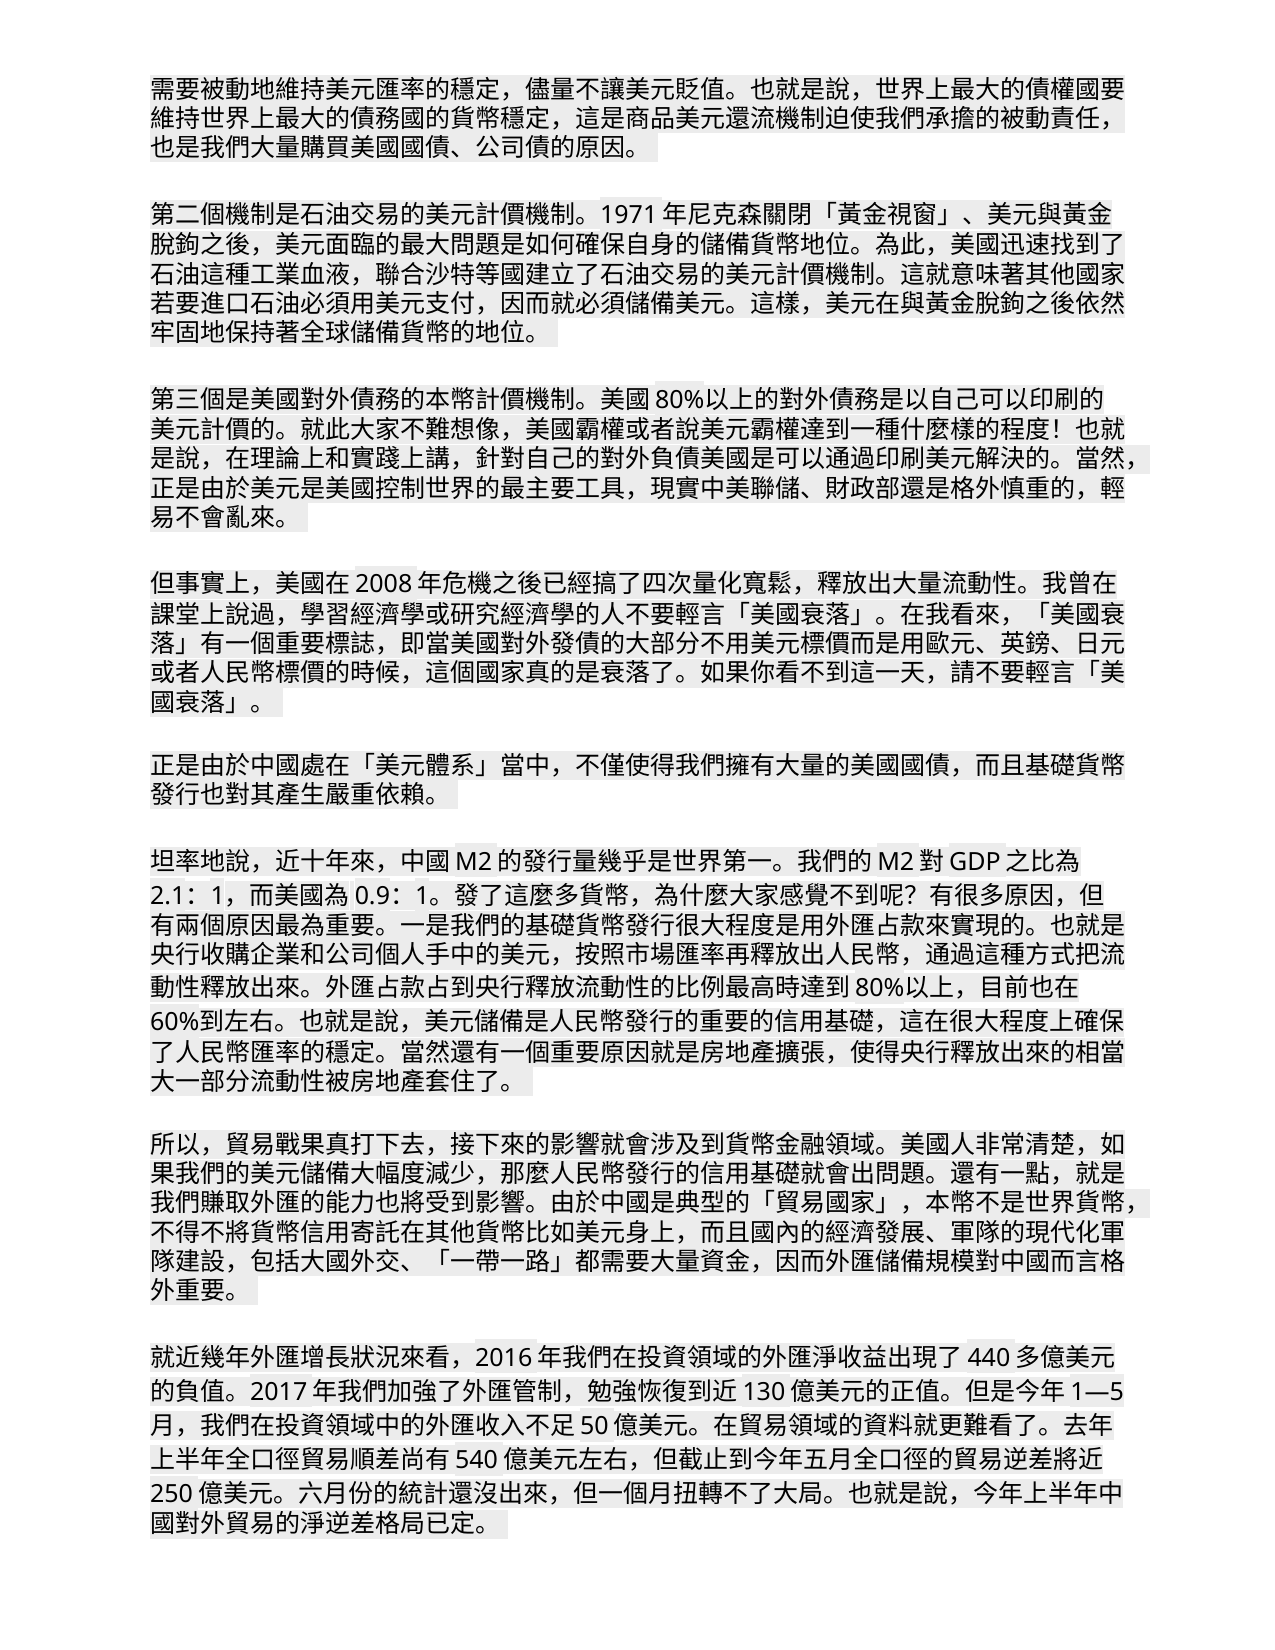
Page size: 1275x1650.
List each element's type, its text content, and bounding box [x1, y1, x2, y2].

text 我覺得這講稿應該保留下來，所以貼上。講得很好，很動人。 大陸跟台灣方方面面真的很不一樣，在台灣學界，就是一堆低能敗德不學無術綠油油的鳥人，每天講些鳥話，教出一些品格低劣的腦殘學生。 講到川普，他是個天才。如果他都能打敗美國，殺出重圍，贏得選舉，憑什麼打不敗中國？我們原本以為，只要按照既定的步伐，只要時間一到，自然就能走到目的地，成為武林盟主。但是，現在看起來，這只是一種願望，而非既成事實。 老大老二兩強相爭，一旦拉開序幕，很難打兩下就結束，總得分出個勝負。貿易戰也好，貨幣戰也罷，當其中一方(特別是老大那一方)趨於落敗時，我沒法想像他會說 "好吧，我輸了，很高興跟你進行比賽"。至少在中美之間，我比較能想像的發展就是軍事對決，全面的或局部的。 即便是老二落敗，他也不太可能就此做罷，因為事實上在奉行帝國作風的老大的遊戲規則裏，只有絕對的一，沒有二，沒有老二的容身之處，所有人都必須臣服，任其為所欲為。我不相信祖國人民會接受這樣一種結局。 簡單說，我對世界的未來仍是悲觀的，並非預見誰勝誰負，而是預見世界共榮發展的太平日子依然遙遠，而且勢必一路坎坷。目前只是第一局，第一里路。 基本上，我仍然押祖國勝出(因為我相信人心厭惡不義，相信文化，相信價值，相信美，相信善，相信人性，相信那些無法定量肉眼不可見的東西遠多於相信數據和武力)，但我同時也明白，信心和自大往往只是一線之隔。 陳真 2018. 07. 12. ================ https://www.upmedia.mg/news_info.php?SerialNo=43911 中國的國家命運與個人命運－吉林大學經濟學院院長李曉畢業講詞 吉林大學微信公眾號 2018年07月07日 中美貿易戰真的要打響了，但主動權不在中國手裡。（湯森路透） 本文為吉林大學經濟學院、金融學院院長李曉教授在2018年畢業典禮上的講話，原標題為《國家命運與個人命運》，摘自吉林大學微信公眾號。 親愛的經濟學院、金融學院的全體畢業生同學，尊敬的畢業生家長，經濟學院的各位領導和老師，大家下午好！ 大家可能注意到，與以往不同，今天我準備了個講話提綱，因為我認真地做了一些準備，權當是我給各位同學們上的最後一堂課，也包含著對各位同學的囑託。 今天我想講三個方面的問題：第一是中美貿易戰對我們意味著什麼？第二是我們應當從中吸取什麼樣的教訓？第三是想借此機會談幾點對同學們未來工作、生活的囑託和希望。 第一個問題：中美貿易戰對我們意味著什麼？ 從今年三月份一直到今天，世界上最為吸引眼球的事件不再是敘利亞，不再是北朝鮮，不再是俄羅斯世界盃，而是中美關係。具體說，就是中美貿易戰真的要打響了。這是我們最不情願看到的，也是力圖避免的事情。但問題是主動權不在我們手裡。對於這場貿易戰，我的關注點不在貿易領域，它使我有著更為深重的憂慮和危機感。 首先，從貿易角度來看，既然是美國發動的貿易戰，那麼權且按照美國方面的統計來看下面一組資料。去年，中國從美國的進口額為1300億美元。前不久中國自衛性地反擊了美國，徵收美國500億美元商品的25%的關稅以後，特朗普又下令加征了我們2000億美元，然後再準備如果中國反擊，會再加增2000億美元。 這是個簡單的算術問題。去年中國向美國出口約5000億美元，現在兩個2000億加上一個500億，他動用了4500億，還剩下500億美元左右的額度。而我們已經動用了500還剩800億，美國追加的這2000億，我們跟不上了。如果我們也同額度回擊，不僅是將從美國的進口商品清零，而是負進口了，理論、實踐上都是不現實的。這是美國對中國做出最具羞辱性的行為，但是沒有辦法，因為我們對美國市場依賴太深。 我們知道，由於全球價值鏈的形成與發展，國家間的分工已經從產業內部分工發展到產品內部的分工。我們稱之為生產工序的專業化。因此，一個國家在貿易中實際獲得的收益與其實際貿易收支狀況未必呈正向關係。再加上在此過程中，中美雙方的統計方式不同，如是否將經香港的轉口貿易統計在內，以及是按商品的離岸價格還是到岸價格統計等方面雙方存在分歧，所以美方統計的中國對美貿易順差比我方統計多出1000億美元左右。 按照美國商務部統計，美國對華貿易逆差從1985年開始的6億美元增加到2017年的3752億美元，創歷史新高。這期間美國對華貿易逆差總額達到4.7萬億美元。而去年，美國對華貿易逆差占到了整個美國對外貿易逆差的將近一半。再從中國來看，我們對美國的順差從2010年以來的八年時間裡，平均超過78%，有四年超過80%，一年超過130%。 這些資料意味這什麼？說明對美貿易順差成為中國經常專案順差的最重要部分，沒有了對美貿易順差，我們的經常項目順差將會大大縮小。 另一方面，我們對美國製造業及其核心技術的依賴更為嚴重。「中興事件」雖然尚未結束，但僅就目前的後果來看，不只是十幾億美元罰金的問題，美國國會已經否決了特朗普總統暫緩中止中興業務的提案，即便最終通過該項提案，恐怕也要按照美國人的規則來改組中興的管理層及企業管理機制和運行規則，美國甚至要派出一個監督官到這家中國企業。這起事件足以讓我們清醒地看到自己同美國之間巨大的技術差距以及對美國核心技術的嚴重依賴。 同時，我們對美國農產品的依賴也同樣比較嚴重。去年，中國自產大豆1400萬噸，總進口是9554萬噸。大豆生產是非常耗費土地的，平均每生產一噸大豆需要八畝土地。這些進口大豆若是換成中國自種，要消耗7.6億畝的土地。而中國的農業耕地紅線是21億畝，拿出三分之一的土地種大豆可能嗎？答案很明顯。不進口可以嗎？很難。因為人民對高品質生活的嚮往和需求，使得植物蛋白是不可或缺的。而且這些蛋白加工以後的殘渣可以用來喂豬喂牛，保障畜牧業發展。如果不進口，大豆及其附屬品的價格都要提高，意味著要出現某些生活必需品的物價上漲。有人說，我們轉向巴西進口吧！問題是，全球大豆生產的相當大部分被幾家美國公司控制著。巴西大豆從生產、運營到銷售幾乎都是美國公司控制的。 全球大豆生產的相當大部分被幾家美國公司控制著。巴西大豆從生產、運營到銷售幾乎都是美國公司控制的。（湯森路透） 更為本質性的，是我們對「美元體系」的依賴。聽過我課的同學們，一定清楚這個原理。 總體來看，現今的「美元體系」主要靠三個機制來運行： 一個是商品美元還流機制。中國、日本、德國等「貿易國家」向美國出口賺取美元以後，還要將其中相當大部分借給美國。美元是世界清算貨幣、結算貨幣和主要的資本市場交易貨幣，如果不借給它，美國需要自己滿足基礎貨幣發行的話，它就會印鈔，有可能引發美元貶值。 這意味一方面，我們本身擁有的美元儲備縮水，這是我們不願意看到的，另一方面美元貶值意味著我們本幣升值，對出口非常不利。所以，作為「貿易國家」的悲劇就在於，我們需要被動地維持美元匯率的穩定，儘量不讓美元貶值。也就是說，世界上最大的債權國要維持世界上最大的債務國的貨幣穩定，這是商品美元還流機制迫使我們承擔的被動責任，也是我們大量購買美國國債、公司債的原因。 第二個機制是石油交易的美元計價機制。1971年尼克森關閉「黃金視窗」、美元與黃金脫鉤之後，美元面臨的最大問題是如何確保自身的儲備貨幣地位。為此，美國迅速找到了石油這種工業血液，聯合沙特等國建立了石油交易的美元計價機制。這就意味著其他國家若要進口石油必須用美元支付，因而就必須儲備美元。這樣，美元在與黃金脫鉤之後依然牢固地保持著全球儲備貨幣的地位。 第三個是美國對外債務的本幣計價機制。美國80%以上的對外債務是以自己可以印刷的美元計價的。就此大家不難想像，美國霸權或者說美元霸權達到一種什麼樣的程度！也就是說，在理論上和實踐上講，針對自己的對外負債美國是可以通過印刷美元解決的。當然，正是由於美元是美國控制世界的最主要工具，現實中美聯儲、財政部還是格外慎重的，輕易不會亂來。 但事實上，美國在2008年危機之後已經搞了四次量化寬鬆，釋放出大量流動性。我曾在課堂上說過，學習經濟學或研究經濟學的人不要輕言「美國衰落」。在我看來，「美國衰落」有一個重要標誌，即當美國對外發債的大部分不用美元標價而是用歐元、英鎊、日元或者人民幣標價的時候，這個國家真的是衰落了。如果你看不到這一天，請不要輕言「美國衰落」。 正是由於中國處在「美元體系」當中，不僅使得我們擁有大量的美國國債，而且基礎貨幣發行也對其產生嚴重依賴。 坦率地說，近十年來，中國M2的發行量幾乎是世界第一。我們的M2對GDP之比為2.1：1，而美國為0.9：1。發了這麼多貨幣，為什麼大家感覺不到呢？有很多原因，但有兩個原因最為重要。一是我們的基礎貨幣發行很大程度是用外匯占款來實現的。也就是央行收購企業和公司個人手中的美元，按照市場匯率再釋放出人民幣，通過這種方式把流動性釋放出來。外匯占款占到央行釋放流動性的比例最高時達到80%以上，目前也在60%到左右。也就是說，美元儲備是人民幣發行的重要的信用基礎，這在很大程度上確保了人民幣匯率的穩定。當然還有一個重要原因就是房地產擴張，使得央行釋放出來的相當大一部分流動性被房地產套住了。 所以，貿易戰果真打下去，接下來的影響就會涉及到貨幣金融領域。美國人非常清楚，如果我們的美元儲備大幅度減少，那麼人民幣發行的信用基礎就會出問題。還有一點，就是我們賺取外匯的能力也將受到影響。由於中國是典型的「貿易國家」，本幣不是世界貨幣，不得不將貨幣信用寄託在其他貨幣比如美元身上，而且國內的經濟發展、軍隊的現代化軍隊建設，包括大國外交、「一帶一路」都需要大量資金，因而外匯儲備規模對中國而言格外重要。 就近幾年外匯增長狀況來看，2016年我們在投資領域的外匯淨收益出現了440多億美元的負值。2017年我們加強了外匯管制，勉強恢復到近130億美元的正值。但是今年1—5月，我們在投資領域中的外匯收入不足50億美元。在貿易領域的資料就更難看了。去年上半年全口徑貿易順差尚有540億美元左右，但截止到今年五月全口徑的貿易逆差將近250億美元。六月份的統計還沒出來，但一個月扭轉不了大局。也就是說，今年上半年中國對外貿易的淨逆差格局已定。 更為重要的是，我們的外匯儲備狀況也不容樂觀。有學者測算過，截止到今年五月份，我國的淨外匯儲備也就是外匯儲備減去外幣負債，約為1.9萬億美元，比2013年2.96萬億美元的峰值減少了近30%。關鍵問題是，這1.9萬億美元並不都是歸我們所有。 根據國家統計局的資料，到今年四月底，規模以上的外資企業（含港澳臺）總資產為21.68萬億人民幣，按照6.45的匯率計算，折合成美元資產的話約為1.55萬億美元。也就是說，在1.9萬億外匯儲備淨值中有80%以上是外資企業擁有的。 我在授課時曾說過，由外資企業投資所形成的外匯儲備相當於賭場的籌碼。什麼概念呢？賭客進賭場後會將各種貨幣換成籌碼，無論在賭場中玩輸了還是贏了，他所擁有的籌碼可以再換成自己需要的貨幣拿走。也就是說，這些投資的所有權歸外資企業，外資企業可以隨時撤資或者在投資期限到期後撤資。雖然現階段中美貿易戰的爆發不會導致外資全部撤走，假如只撤資三成，也就是5000億美元左右，1.9萬億再減去5000億，我們還剩多少？我們還有那麼多要做的事情需要錢。 所以，特朗普發動貿易戰的目的究竟是什麼？我想恐怕不只在貿易領域，還在「中國製造2025」，更可能是通過貿易戰的方式迫使我國做出更大讓步，而且很可能是迫使中國在貨幣金融領域更大開放。 我們知道，美國是一個地地道道的「金融國家」，我十幾年來一直研究這個問題。表面上看，特朗普發動貿易戰是在兌現自己的競選承諾，為「鐵銹地帶」那幾個州的藍領工人爭取更大利益，迄今為止他在這方面做得很不錯。但由於美國經濟結構的變化即日益高度金融化，華爾街金融資本的利益是其必須予以重視的。金融資本的目標是要賺取全球金融市場的收益，其前提條件就是世界各國貨幣金融市場的開放，但迄今為止中國這塊骨頭美國始終沒有啃下來。我們的資本項目沒有完全放開。特朗普的發動對華貿易戰的核心目標有許多，我想在他的謀劃中，不會沒有迫使中國更大幅度開放貨幣金融市場的目標。 中國處在「美元體系」當中，不僅使得我們擁有大量的美國國債，而且基礎貨幣發行也對其產生嚴重依賴。（湯森路透） 當然，美國更為重大的國家戰略利益就是遏制中國的崛起。對此我們不要抱有絲毫幻想，不要以為這是特朗普個人意願。在最近的一次研討會上，一位著名學者講述了他的一位剛從美國回來的華人朋友在美國「美中關係委員會」的經歷。這個委員會的宗旨是促進美中友好關係，在他此前的多次訪問中，委員會工作人員都是熱情接待，笑臉相迎，但這次卻像躲瘟神一樣回避他，他說自己感到了「麥卡錫主義的回潮。」現在，美國對中國的恐懼與敵視達到了我們難以想像的程度。所以，在特朗普對華採取強硬的貿易制裁措施之後，他的支持力不降反升，目前達到40%以上，而且美國共和黨、民主黨在這一問題上的政治共識高度一致。 自特朗普上臺以來，兩黨之爭非常多，但唯獨在「中國問題」上高度一致。今天，有很多學者試圖把中美之間的衝突局限在貿易戰範圍，認定它只是場貿易衝突，主張不要把它擴大到其他領域中去；還有一些學者認定這場貿易戰打下去美國必輸，中國必贏。不論他們是怎麼測算的，我認為這是一廂情願或不符合常識的。 對一般國家而言，貿易戰在經濟學上一定是雙輸的。但是對於大國而言，關鍵在於誰輸得起。歷史經驗證明，大國之間特別是「老大」和「老二」之間的較量，更多的不是經濟行為，不是以經濟利益為目的，而是一種國際政治行為，是以國家利益為目標的。國際政治競爭不是「正和遊戲」，而是「零和遊戲」。經濟學與政治學的邏輯有很多不同，一個主要的區別在於，經濟學研究的是殺敵一萬自損八千還是自損六千的問題，它的邏輯是如何讓己方避免自損八千，儘量實現自損六千，即實現資源約束條件下以最小的成本達成最大績效；與經濟行為不同，政治的邏輯是只要我贏，戰勝對手，犧牲多少無所謂，在所不惜。 因此，兩者的邏輯與行為規則是不一樣的。剛才，大家合唱的國歌裡有一句話：「中華民族到了最危險的時候」。現在，我不敢說是最危險的時候，但可以說，中華民族到了新的危險的時候。對於今天的中國而言，最大的危機不是貿易衝突，而是世界上最強大的霸權國家已經公開把中國當成了最主要的對手，在和平時期利用經濟戰的手段發起了對中國的全面遏制和攻擊，同時還利用其超強的全球軍事實力對中國進行越來越多的威懾，製造周邊衝突乃至危機來干擾我們的和平發展進程。 前不久，美國國務卿蓬佩奧有一個發言，赤裸裸地攻擊中國是一個掠奪性的國家，是一個偷取智慧財產權、盜取別人技術、強迫轉移技術、強迫地獵取別人資源的國家。這種攻擊值得我們高度重視，他是在把美中衝突上升到一種新的意識形態高度。 最近，美國通訊委員會發表公告，於今年6月11日廢止了2015年奧巴馬政府時期制定的網路中立法案。我們知道，互聯網思維、原創技術與技術服務，所有這一切都以美國為核心。當年，美國為了促進國內網路運營商之間的公平競爭，同時也是為了讓世界各國放心使用美國技術、拓展全球市場，搞了一個網路中立法案。但是現在這個網路中立法則沒有了，意味著互聯網服務提供者可以在提前告知消費者的情況下，遮罩這些網站或者降低這些網站的存取速度，也就是斷網。如果一旦對中國採取這種措施，我們銀行、交通、商業、郵電等系統可能會癱瘓。 最近有一則報導，美國網路軍已經得到國會授權，可以對網路攻擊和盜取美國智慧財產權行為作出攻擊，鎖定位址後利用美國的網路特權，即根伺服器關閉攻擊者網站。現在全球的根伺服器有十三個，其中一個主根伺服器和九個輔根伺服器在美國，其餘的三個分別在瑞典、荷蘭和日本。所以，我們必須認識到，美國在正在做更多、更充分的準備。 最近，大家都看到一張G7首腦會議上的照片，場面類似「最後的晚餐」，特朗普與德國總理默克爾等其他國家首腦冷峻對視，似乎不共戴天。但是要知道，正是在這次會議上特朗普提出了一個計畫，叫G7國家經濟一體化，主張七個發達國家相互之間實現零關稅、零補貼、零壁壘，據說已經得到德國的同意。也許德國的這種首肯是表面的，由於涉及市場份額等複雜的因素，其他發達國家的立場很可能與美國不一致，因為美國市場份額太大，競爭力太強，所以七國間的經濟一體化肯定不會順利。但美國的這種行為意味著一個嚴峻趨勢，即它已經下定決心廢除WTO的全球多邊貿易規則，也就是我們堅持宣導的全球多邊貿易規則。 這個規則曾經是美國人創立並堅持實施的。今天他們不想再按此規則再做下去了，要搞一套新的、更高標準的規則。在這方面，我們千萬不要以為特朗普對歐盟、日本和其他發達國家的貿易保護主義行為將會促使這些國家同中國堅定地站在一起，抵制美國的逆全球化行動。事實上，這些國家在智慧財產權問題、強制性技術轉讓、企業並購等方面對中國的指責、攻擊同美國並無二致，立場完全一致。 所以，我們不能把中美貿易戰僅僅局限於貿易領域，這本質上是一場國運之戰。我們更不能將這一場爭端視為短期內可以解決的。僅就貿易爭端而言，從1960年代一直到1980年代末，美國和日本曾經發生過一場漫長的貿易爭端，這場爭端打了30年，結果是日本泡沫經濟崩潰，陷入「失去的二十年」。中美之間的衝突作為一場大國博弈，恐怕需要至少50年甚至更長時間。今天的一切，不過是一場歷史大戲的開幕。 第二個問題，就迄今為止的中美貿易爭端而言，我們需要吸取哪些教訓？ 我想從兩個方面來談。 首先，就眼前的教訓看，主要有兩點：一是盲目自大的情緒。一百多年來我們被西方侵略、壓迫的太久，心中的大國情懷不僅強烈也更為迫切。必須承認，改革開放40年來中國經濟發展取得了非凡的成就，令世界矚目，在某些領域的進步與發展甚至走到了世界前列。但也正因為如此，我們產生了一種舉國的自豪感，同時也伴隨著一些自大情結。 中美貿易戰，尤其是「中興事件」不啻為一劑強烈的清醒劑，讓我們意識到自己與美國之間存在的巨大技術差距。事實上，我們在許多核心技術領域與國外的差距十分巨大。馬航370事件出現後，很多人才知道羅爾斯羅伊斯公司對自己生產的飛機發動機的運轉狀況，包括在什麼地方運轉、在哪個高度運轉、在什麼時間運轉，是完全可以掌握的。 前不久，一家汽車零配件公司的總經理跟我講，世界上有兩三家公司的汽車噴油技術做的最好，但是我們軍車的噴油嘴一定不能用外國的，即便國產噴油嘴品質不高也要用自產的，因為國外廠家都可以進行噴油嘴控制，關鍵時刻可以進行停止發動機噴油的操縱。 我們知道，網路技術有三個層次，最核心的是原發性的技術創新，其次是原發性的技術進步及其產業化，如晶片，再次才是利用互聯網思維和互聯網技術進行的規模經濟的市場開發。我們經常搞「光棍節」購物狂歡，無論是阿裡巴巴還是京東等都是利用中國巨大的市場經濟規模實現的快速擴張，跟原發性的技術創新思維、原發性的技術進步及其產業化毫無關係，只不過是運用別人的技術思維、產業化的技術，利用中國的巨大市場規模迅速推廣而成。 二是這場爭端使我們更加清醒地意識到，迄今為止中國的經濟增長模式已經難以為繼，必須在經濟結構、經濟運行機制等方面進行更為深刻的改革。以往，我們通過以市場換技術、以資金買技術、以挖人才造技術等方式取得了一些技術進步，但今後這些途徑恐怕都難以行得通了。今後中國經濟發展的核心動力唯有自主創新，既有技術領域的創新，更有體制和制度上的創新。 其次，再來談談更深層次的教訓，此次中美貿易戰爆發值得我們深思的問題主要有三個。 第一，中國忽視對美國整體性、綜合性、系統性的深入研究。自2016年美國大選開始一直到今年三月份貿易爭端，再到今天，我們對美國的判斷屢屢失誤。更為重要的是，面對著這樣一場大國間的博弈，除了一些貿易專業、經濟領域的專家紛紛出來發聲以外，那些研究美國政治、社會、文化的專家少有聲音。這是極不正常的。說明作為世界上第二大經濟體，我們對自己必須直面的霸權國家的系統、深入研究是非常不夠的，因而很少可以對美國做出可持續性的、理性的研判。 這是非常危險的，不僅容易出現誤判，甚至出現錯判。其後果主要有兩個：一是情感勝於理性，整體性的非理性思維經常占上風，本質上講這是中國人典型的農耕民族根性。農民與商人的最大區別是什麼？農民經常是情感強於理性，而商人則經常是理性勝於情感。 中國從1992年鄧小平「南巡講話」和1993年社會主義市場經濟是正式確立走到今天，不過二十幾年的時間。這意味著我們中華民族從農耕民族走向商業民族的歷程僅有二十幾年，因而傳統根性自然是很強烈的，使得我們很少能夠理性地認識世界，更習慣基於情感來判斷世界。 當年，駱家輝被美國派駐中國大使，很多人歡欣鼓舞，甚至認為美國終於派了個「中國人」，中美關係因此將走得更好。駱家輝是華裔美國人。正因為如此，他更需要要證明自己更美國，所以對中國的態度、立場也更加強硬。在現階段和今後的中美關係中，我們必須努力克服這種民族根性，更加理性地認知美國，處理好同美國的關係。 二是相應地，我們出現了當年戴季陶先生所說的「智識上的義和團」的傾向。在目前的中美貿易戰中，有些學者和專家提出我們「要不惜一切代價」！這種提法令人匪夷所思。在當今的經濟全球化時代，在一個經濟發展、改革不斷深化的時代，何謂「要不惜一切代價」？難道要回到改革開放之前的時代？ 「智識上的義和團」的另一個表現，是我們很少認真地研究特朗普本人。特朗普自傳的中文版早在2016年4月就在上海出版發行了。那本小冊子很薄，中文標題叫《永不放棄》。我看了三遍，感受是特朗普這個人非同一般。迄今為止，我們對這位美國總統的認知主要有兩個特點：一是我們經常小看他，當然全世界都小看了他，二是認為他「善變」，但事實上是因為我們自己看不懂，沒有認真研究他。他是一個搞建築出身的人，這類人的思維方式是，首先要基礎夯實，其次是思維、設計縝密，邏輯清晰，否則大樓一定要蓋歪的，賣不出去的。 作為一個商人，他的特點是：當對手信心十足的時候，他特別善於抓住對方的漏洞並戳破對方的底線，為對手帶來巨大威懾，進而達到目的；而當對手全力進攻的時候，他又突然能夠化干戈為玉帛，實現自己利益最大化。在自己的書中，他曾提及自己鹹魚翻身的輝煌經歷，其中也多次談及他與不同對手之間的博弈經歷。我建議在座各位同學看一看這本書。大致就會知曉，所謂的「特朗普善變」很大程度上是因為我們沒有把他研究明白。 以市場換技術、以資金買技術、以挖人才造技術等方式讓中國取得了一些技術進步，但今後這些途徑恐怕都難以行得通了。（湯森路透） 我現在經常思考一個問題，這場衝突會給中國帶來什麼？理論上的挑戰、實踐上的挑戰無疑是非常巨大的，甚至迄今為止致使我們獲得成功的好多理論都需要做認真的反思。同時，我們的好多對策也需要認真反省。過去40年中國經濟發展的輝煌成就，根本上講是鄧小平領導的改革開放實現的。開放的本質是什麼？是我們對美國主導的全球市場經濟體系開放，或者說是我們主動地加入到美國主導的全球政治、經濟體系中去，並因此成為該體系的最大獲益者。 但是發展到今天，美國人認為這個體系讓中國人占盡了便宜，自己卻吃了很大的虧，不再願意同我們玩下去了。因此，當今時代不存在什麼「逆全球化」，全球化是不可逆的，所有問題的根源在於全球化進程出現了大分裂。全球化分裂的本質是什麼？是世界主要大國之間關於全球化的共識破裂或沒有了，這是當今世界最危險的一件事情，意味著今後美國不再願意同我們分享他所主導的全球規則和制度安排，這必然對我們今後所有的經濟理論及其研究帶來巨大挑戰。 但是我認為，更為重要的挑戰恐怕是思想上的，即在這場爭端很可能演變成為曠日持久的大國衝突的過程中，我們是繼續冷靜地認識我們與美國的巨大差距，堅持虛心地向美國學習，還是由此堅定地走向民粹主義的反美道路甚至以一種「玉碎精神」抵制美國的一切。我們曾幹過這種事情，所以我很擔心。這些政治、經濟、思想等領域的嚴峻挑戰，關乎今後中國改革開放的進程、方向，是個大問題。 第二，忽視對美國經濟結構變化的研究，進而對美國社會結構的變化及其主流意識形態的變化研究很少，進而缺乏對美國國內政治結構變化的深入理解。特朗普為什麼拿中國開刀？對華貿易逆差問題只是個藉口。事實上，不是特朗普上臺造成了美國分裂，而是美國社會分裂導致了特朗普上臺。美國社會由於經濟結構金融化被嚴重撕裂了，富人越來越富、窮人越來越多，中產階級在破產。所以，美國「鐵銹地帶」主要的三個州過去全是支持民主黨，支持希拉蕊的，但這次它們的反轉是促使特朗普獲勝的關鍵因素。特朗普上臺後，必定要兌現競選承諾。 但事情並非僅僅如此，他上臺後面臨的一個重要挑戰，就是如何利用自己的政治行為儘快彌合分裂的美國社會。迄今為止，他做得比較成功。因為他非常聰明地捕捉到了一個目標，這就是中國。「中國威脅」是美國近些年來的焦點話題，而且實際上也成為西方發達國家的共識。特朗普巧妙地利用了這樣一個契機，「中國問題」或「中國威脅」成為特朗普手中的一張牌。 所以，如果深入地研究美國經濟結構、社會結構到政治結構的變化，我們可能不會出現很多誤判。我認為，馬克思在一百多年前的一些關於資本主義發展的具體結論有些時空的局限性，但馬克思主義的基本原理是正確的，那就是生產力決定生產關係、經濟基礎決定上層建築。美國經濟結構的變化決定社會結構變化，也一定決定著美國政治利益、國家核心利益的變化。從這個意義上講，即便特朗普兩年或者六年後下臺，美國也不會因為更換總統而在戰略上改變對中國的基本立場。這是我的一個基本看法。 第三，忽視對美國控制世界的手段也就是霸權方式、機制等問題的研究。這導致我們經常以工業化國家的視角去認識後工業化的美國，以「貿易國家」的立場去對待「金融國家」的美國；相應地，在此過程中又出現了以發展中國家製造業的成就來定義自身國際地位的一種幻想。 我自己的多年研究得出一個結論：中國崛起的性質是「美元體系內的地位提升」。我認為這是很冷靜、理性的一個結論。一些人認為人民幣國際化的目標是為了取代美元，我反對這種觀點。我的研究結論是，人民幣國際化的目標不是取代美元，「美元體系」在短期內是無法被替代的，人民幣國際化的目標是減少我們在「美元體系」中的風險和成本。 說到這裡，必須指出的是，我們的某些媒體是極其不負責任、不專業的，經常用一種狹隘的民族主義情緒來忽悠民眾情感。40年來，正是因為我們加入到「美元體系」當中，我們成為該體系的主要獲益者，自然成為該體系的最主要的支撐者（如購買大量的美國國債等），也自然會成為該體系風險、成本的主要承擔者。這是一個正常的邏輯。正所謂福兮禍所伏，這可能是未來我們的問題所在。 也就是說，特朗普的殺手鐧正在這裡，其實他早已露出了獠牙，如對伊朗、俄羅斯的金融制裁，包括前不久美國部分官員提出的對中國購買美國國債的凍結等，雖然是傳聞，但這種信號意味著當兩國紛爭激化的時候難免不會出現這種狀況。無論怎樣，貨幣金融一定是美國最後的殺手鐧、制勝的法寶，這是它的絕對優勢所在。 那麼，我們的主動權在哪裡呢？在國內。改革開放40年來，中國認清了斯密經濟學原理指導下的市場經濟的重要性，知曉了交易分工的作用，構建了中國特色社會主義市場經濟體系；40年後的今天，我們終於開始意識到熊彼特式的創新對於經濟、社會發展的重要性。習近平總書記在十九大報告中提出了構建創新性國家的宏偉藍圖，意義格外重大。 圍繞創新問題我們需要做些什麼？我想從國家和個人兩個層面談談自己的看法。在國家層面，我們必須改革、破除一切不利於創新的體制和制度安排。今天，倘若依舊沉迷于炫耀祖先的四大發明，一定是我們這些子孫的恥辱。我們應該更多地思考「李約瑟之謎」，這對我們意義更為重大。 經濟全球化時代國家間競爭的本質是什麼？二十幾年前我就提出是制度競爭，即看誰的制度安排更有利於經濟增長和發展。因此，改革那些阻礙創新的制度安排，創建更加包容、可以自主經營、自主選擇和自主流動的現代市場經濟體系是至關重要的。這個問題過於宏大，在此暫且打住。 第三個問題，就個人而言，圍繞創新我們可以做些什麼？我想借此機會對在座每一位畢業生同學談談對你們的希望，權當對你們的臨行囑託。 這裡，我主要談六個方面。 第一、養成並保持學習的能力。我在每一次開學典禮上都要談一個話題：上大學是為了什麼？我認為兩件事情最為重要：一是掌握學習的能力，二是養成合作的習慣。掌握了學習的能力和擁有合作的習慣，才能事業順利，缺一不成。在我看來，學習的能力不是指掌握知識和技能，而是指認知世界、理解世界的能力。 我們已經知道「知識越多越反動」這句話是錯誤的，我還要說培根的「知識就力量」這句話也是有時代局限的。在今天資訊爆炸的時代，資訊和技能永遠在過時的道路上。人的一生只有不斷掌握並增強自身的學習能力才能不落後於時代。這也是真正的大學教育的宗旨。 耶魯大學的前校長理查.萊文曾經說過一句話：如果一個學生從耶魯大學畢業之後居然掌握了某種很專業的知識和技能，那是耶魯教育的失敗。學習的能力不僅僅來自閱讀，更多的還有走出去看世界、觀察世界、思考世界、品味世界，只有這樣才能夠擁有開闊的視野，體會、瞭解人類的諸多不同，這會使人更加寬容。寬容是人類最高的智慧之一，它會使人類增進幸福。 第二、獨立思考的能力。沒有獨立思考的個人，不會產生創新性社會。我們都看過電影《阿凡達》，導演卡梅隆70多歲時拍了這部電影，我看後曾說過一句話：這是基於人類的想像達到了人類想像的邊界。為什麼他可以拍出這部片子？是由於他幼年時代的幻想、對世界的好奇心到了70多歲依然如故，沒有被泯滅。好奇心、想像力在今天的中國，在座各位還剩下多少？我真的不敢恭維。 大家從幼稚園走到今天，基本上是做著標準答案走過來的。在畢業典禮上，本應對大家說些鼓勵的話，但是我還是想嚴肅地跟大家說，在各位今後的生活當中，如果沒有好奇心和想像力的話，將是人生的悲劇。好奇心和想像力塑造著一個人的偏好和喜好，沒有自身喜好的人生或者說有自己的喜好卻被父母和其他人強行改變的人生是非常恐怖的。這樣的人多了，這樣的人組成的社會也一定是恐怖的。所以，學習能力加上獨立思考，是形成創新性社會的基本條件。 第三，自主選擇的能力。經濟學是一門研究資源稀缺條件下行為主體如何選擇的學問。在計劃經濟條件下，我們基本上是不需要選擇的。我上小學、中學的時候，感到自己沒有什麼選擇，因為組織上已經替我選好了，不是上山下鄉，就是到工廠接班。其實那時也沒有什麼痛苦，想起來很快樂。今天，同學們的選擇非常多。早晨起來你會選擇是到A食堂還是B食堂或C食堂吃早餐，要選擇上李老師的課、趙老師的課還是張老師的課。選擇是有成本的，起碼有機會成本，但不論怎樣，市場經濟條件下自主選擇的成本再多也是必要的，市場經濟就是由無數的選擇組成的。 今天，在應試教育體制下大家還有多少自主選擇能力？近幾年經常遇到大學同學、朋友打來電話，說我孩子或者親屬今年要高考了，請你跟我說說哪個專業更好？我問他們孩子自己喜歡什麼？經常的回答是「不知道」。在座的各位家長，你們可能更清楚是不是這樣。這是很悲哀的一件事情。 在我上課提問時，很多同學不敢正視我的眼睛，目光所到之處他們基本上都是放下眼簾，好像他不看我我就看不到他一樣。沒有問題意識，提不出問題，也自然缺乏自主選擇能力，這是個惡性循環。具有學習能力的人，能夠獨立思考的人，也一定是擁有自主選擇能力的人，自然是創新能力很強的人。 談及自主選擇能力，我想談一點個人體會。現在大家都已基本上選擇好了職業，未來還可能有許多新的選擇，今天談這些體會還不晚，也許對你們有參考。經濟學強調發揮比較優勢，但在做出人生選擇的時候，應該注重自己的比較劣勢。就是說，你要知道自己的缺點和不足。什麼是理性？理性就是知道自己是無知的，或者說知道自己的不足。 當你深入瞭解這些之後，比如在選擇職業的時候，就要盡力回避因自身缺陷或不足難以勝任的領域。這樣做，不僅避開了自己的不足，實際上也是選擇了你的比較優勢，而且會使自己更加快樂、寬容。你不會見到某同學去金融機構做的很好，便產生憑啥我不能去金融機構、大學時我金融學成績比他好之類的不正常心態。冷靜地瞭解自己的比較劣勢會讓你有一個健康心態，你會認為那個同學成功是因為他確實很優秀，而在他很優秀的那個方面，我卻是不足的。所以，瞭解自己的不足卻不回避，一味地同他人比較，盲目跟風，無異于人生的鋌而走險。 今天的中國已經不是國土淪喪、家破人亡的民族危亡狀態。（湯森路透） 第四、審美能力。如果展開一幅世界經濟地圖，你會發現每個國家都有自己的比較優勢，如美國出口的是金融服務，日本出口的是製造業技術，中國人出口的是勞動力，歐洲人出口的是古老的貴族文明積澱下來的審美，幾乎所有的奢侈品都來自歐洲。審美是一種歷史積澱，前提是一個國家歷史、文化的連續性。這個話題其實是很沉重的，在此我只想談談自己的體會。 對個人而言，審美是一種品質和修養。一個審美能力低下的民族不僅素養、品格不高，道德水準也會有問題。迄今為止，大家的審美能力基本上都是從父母那裡薰陶出來的，問題是在座的各位父母都是「文革」後的一代，這在很大程度上是問題所在。 我非常高興地看到，在今天的畢業典禮上，大家都穿著皮鞋，穿著帶領子的正裝，我跟趙勇書記提出過畢業典禮上同學們的著裝要求。為什麼？看看我們的校園裡，許多男同學穿著一條大短褲，露著帶毛的雙腿，穿一雙拖鞋，身披莊嚴的畢業禮服滿校園逛。你們覺得美嗎？ 今天，走在世界上任何地方，判斷一個人是否是中國人的標準，基本上就是服飾與行為。針對個體，主要看服飾，相對于其他亞洲人，中國人的服裝搭配比如衣褲、鞋帽、鞋襪等的搭配基本是不合體的，遠遠一看便知道是中國人，在亞洲人裡韓國人喜歡穿著鮮豔，穿的素雅且搭配合理的多半是日本人。如果是團體，看到一個人在說，幾乎所有人在聽是日本人；一個人在講，一半人在聽，一半人亂亂哄哄的是韓國人；一個人在說，少數人在聽，多數人各幹各的，大多是中國人。 審美是一種尊嚴意識，是一種自我尊重也是對別人的尊重。在莊重的場合，一個沒有儀式感的人、著裝隨意的人既是對自己的貶低，也是對他人的極大不敬。在更大意義上講，審美可以讓人知曉世界上的美好與醜惡，它告訴每一個人，人類的行為應當是有底線的，知道有些事情是絕對不可以去碰的、不可以去做的，而不是為達目的不擇手段。這樣，我們社會的道德水準才會有所提升。 第五，戰勝困難的能力。人生中困難是常態，幸福是短暫的，海明威說「勇氣就是優雅地面對壓力」，人的一生中能成為優雅的人太難了，這也是我自己經常苦惱的問題。有時候，我跟同事說話時會忘乎所以，事後會反思自己的不優雅。但是優雅地面對壓力真的是很難的一件事情，一個人在壓力面前如果能做到優雅的話，這本身就說明你真的能夠把困境作為常態。這一點對大家未來的人生、工作非常重要，會增進你的幸福感。 最後一點，要做一個具有使命感的人。我不想在這裡空談使命感，不要把它看作離我們很遙遠的神聖之物。一個人做好自己每一個人生階段中應該做好的事情，把自己喜歡做的事情盡可能地做到極致甚至像清教徒那樣對待自己喜歡的職業並願意為此努力一生，你就是一個具有使命感的人。所謂工匠精神，本質上與這種對職業的敬畏和使命感的理解與堅守密不可分。工匠精神與功利主義無緣。 在此我還想強調的是，今天的中國已經不是國土淪喪、家破人亡的民族危亡狀態，而是處在快速崛起的進程當中，過去的「為中華崛起而讀書」不應當是現在大家讀書、學習的目標。今天的中國面對著前所未有的經濟全球化的大環境、面對著如何成為創新性國家的重任，只有我們每一個人、在座的每一位畢業生同學成為真正的人，即成為具有學習能力、獨立思考能力、自主選擇能力、審美能力、戰勝困難能力和有使命感的人，你自己的一生才會幸福，我們這個社會才能不斷進步，中華民族才真的有希望。 最後，我祝願大家健康、幸福、事業有成！但是我更想說的是，健康和幸福更為重要！ 謝謝各位！ [150, 75, 1125, 1573]
